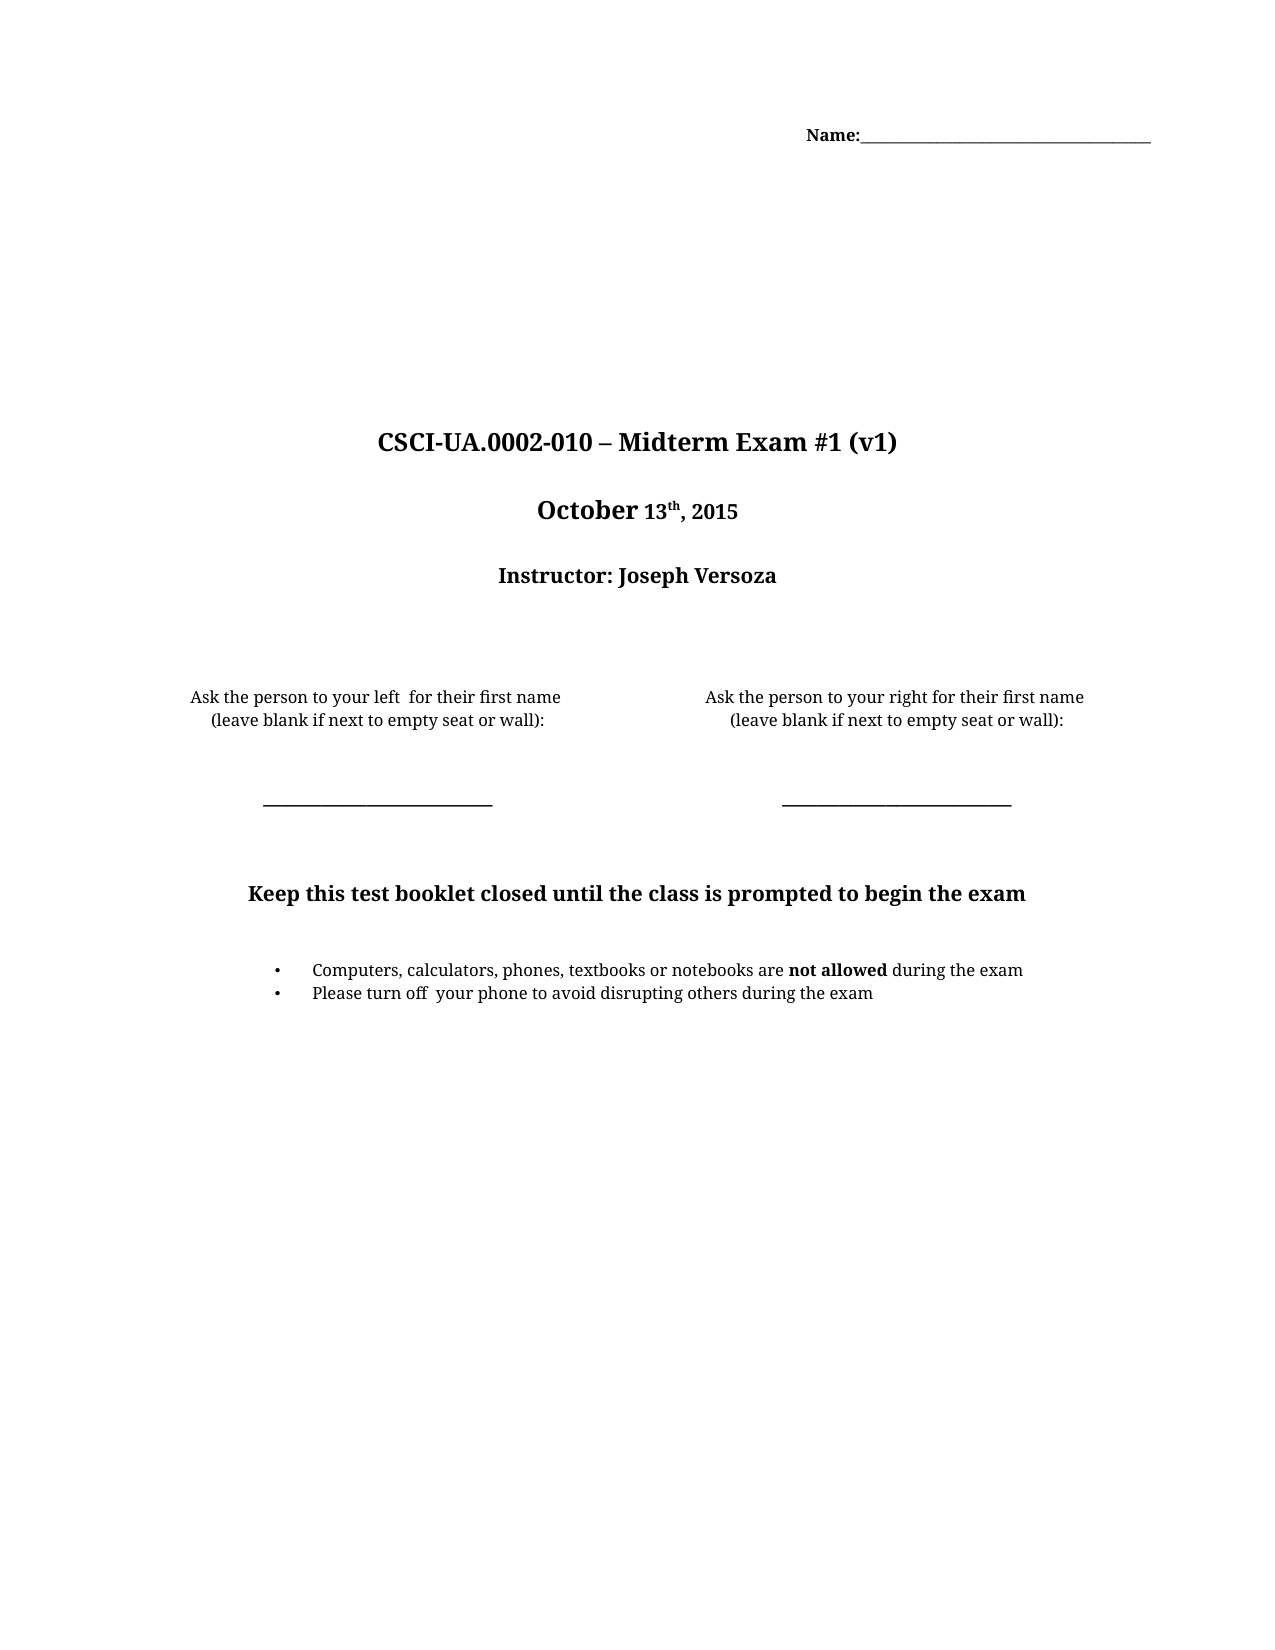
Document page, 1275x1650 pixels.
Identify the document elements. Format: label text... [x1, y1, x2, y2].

table_header Ask the person to your right for their first name (leave blank if next to empty seat or wall): [638, 680, 1156, 737]
table_cell ____________________ [118, 737, 637, 851]
table_cell ____________________ [638, 737, 1156, 851]
table_header [118, 118, 637, 152]
table_cell Keep this test booklet closed until the class is prompted to begin the exam [118, 851, 1156, 1061]
table_header Computers, calculators, phones, textbooks or notebooks are not allowed during the exam Please turn off your phone to avoid disrupting others during the exam [231, 931, 1059, 1033]
table_header Ask the person to your left for their first name (leave blank if next to empty seat or wall): [118, 680, 637, 737]
table_header Name:______________________________________ [638, 118, 1157, 152]
text CSCI-UA.0002-010 – Midterm Exam #1 (v1) October 13th, 2015 Instructor: Joseph Versoza [118, 152, 1157, 680]
